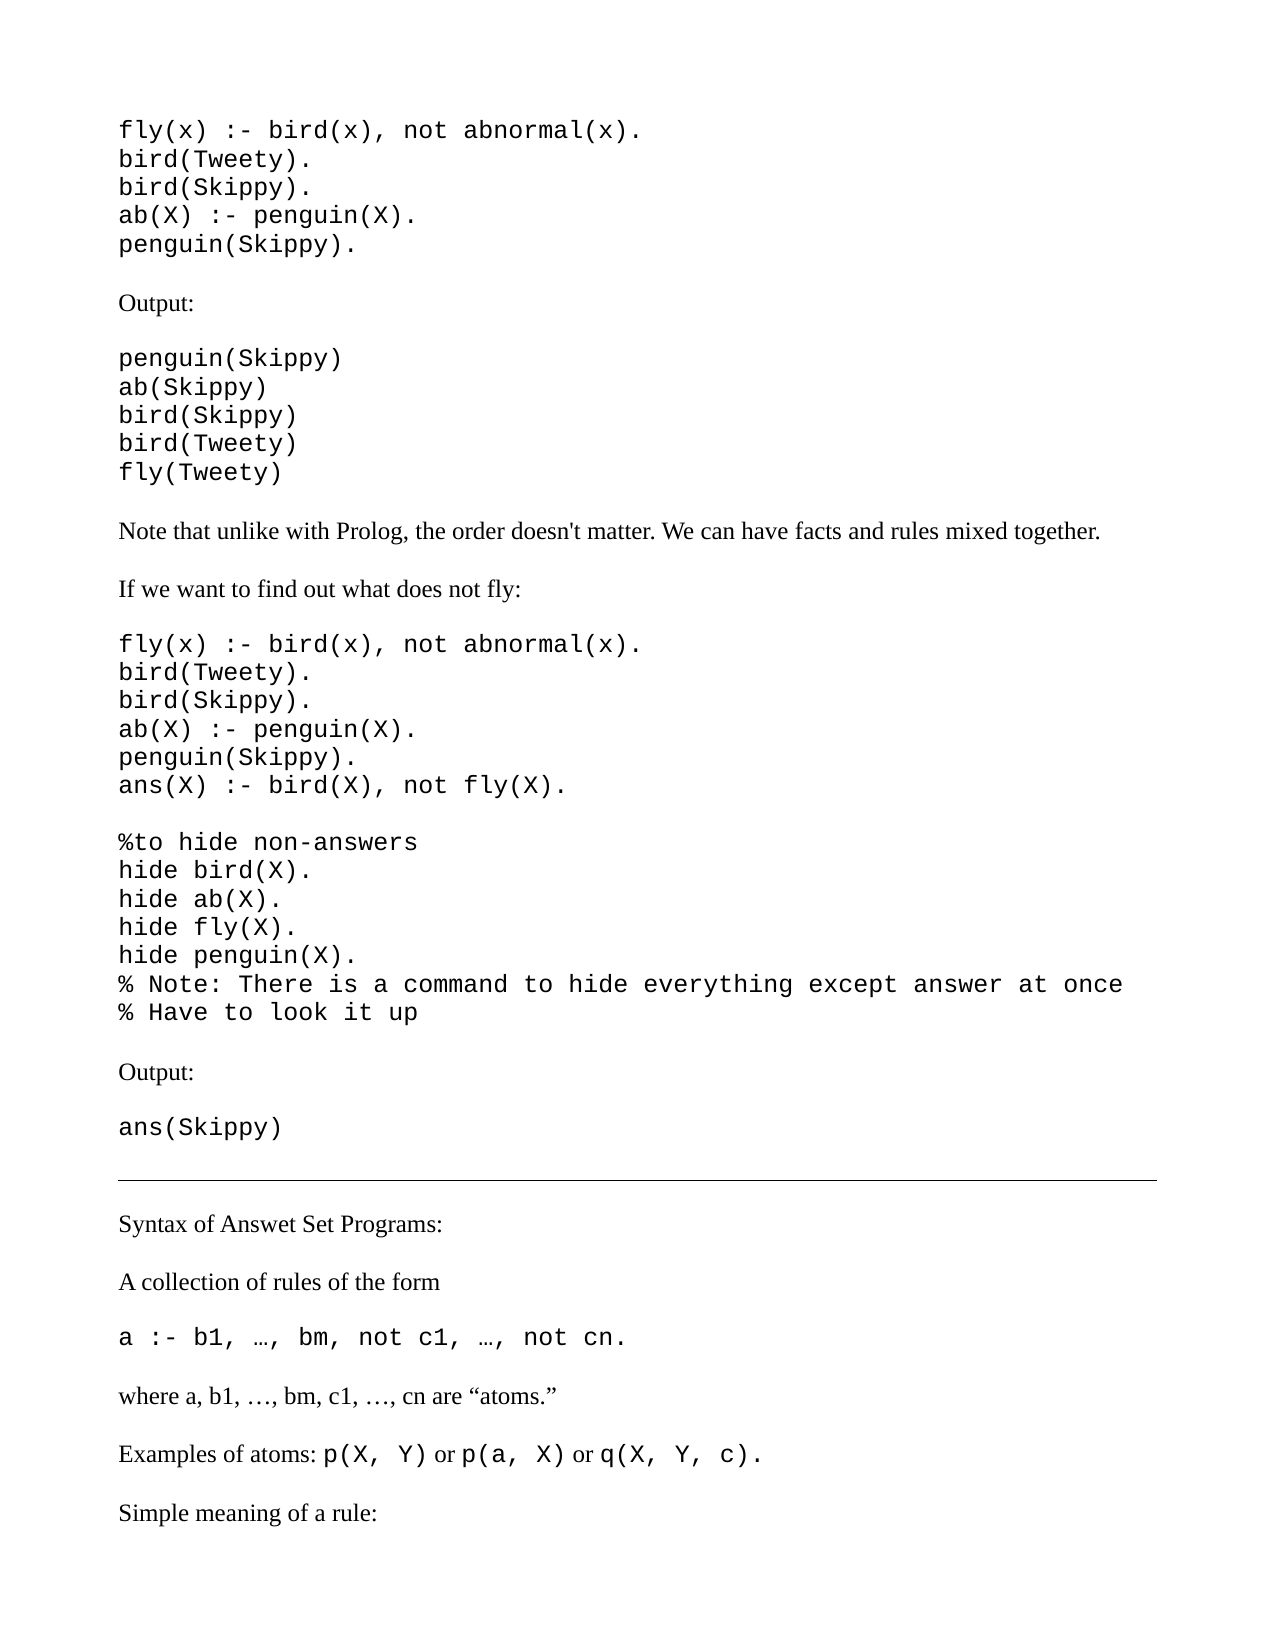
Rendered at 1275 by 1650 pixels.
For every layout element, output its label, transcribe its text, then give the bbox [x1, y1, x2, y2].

text Note that unlike with Prolog, the order doesn't matter. We can have facts and rules mixed together. [118, 516, 1157, 545]
text fly(x) :- bird(x), not abnormal(x). [118, 118, 1157, 146]
text bird(Skippy) [118, 403, 1157, 431]
text hide bird(X). [118, 858, 1157, 886]
text Simple meaning of a rule: [118, 1498, 1157, 1527]
text hide ab(X). [118, 886, 1157, 915]
text ab(X) :- penguin(X). [118, 203, 1157, 231]
text a :- b1, …, bm, not c1, …, not cn. [118, 1324, 1157, 1352]
text ans(Skippy) [118, 1114, 1157, 1143]
text Output: [118, 288, 1157, 317]
text penguin(Skippy). [118, 231, 1157, 260]
text fly(x) :- bird(x), not abnormal(x). [118, 631, 1157, 660]
text hide penguin(X). [118, 943, 1157, 971]
text penguin(Skippy) [118, 346, 1157, 374]
text bird(Tweety). [118, 146, 1157, 175]
text % Have to look it up [118, 1000, 1157, 1028]
text bird(Skippy). [118, 175, 1157, 203]
text If we want to find out what does not fly: [118, 574, 1157, 603]
text penguin(Skippy). [118, 745, 1157, 773]
text ab(X) :- penguin(X). [118, 716, 1157, 745]
text ans(X) :- bird(X), not fly(X). [118, 773, 1157, 801]
text ab(Skippy) [118, 374, 1157, 403]
text %to hide non-answers [118, 830, 1157, 858]
text Syntax of Answet Set Programs: [118, 1209, 1157, 1238]
text hide fly(X). [118, 915, 1157, 943]
text where a, b1, …, bm, c1, …, cn are “atoms.” [118, 1381, 1157, 1410]
text bird(Tweety). [118, 660, 1157, 688]
text bird(Tweety) [118, 431, 1157, 459]
text fly(Tweety) [118, 459, 1157, 488]
text Examples of atoms: p(X, Y) or p(a, X) or q(X, Y, c). [118, 1439, 1157, 1469]
text % Note: There is a command to hide everything except answer at once [118, 971, 1157, 1000]
text A collection of rules of the form [118, 1267, 1157, 1295]
text bird(Skippy). [118, 688, 1157, 716]
text Output: [118, 1057, 1157, 1086]
